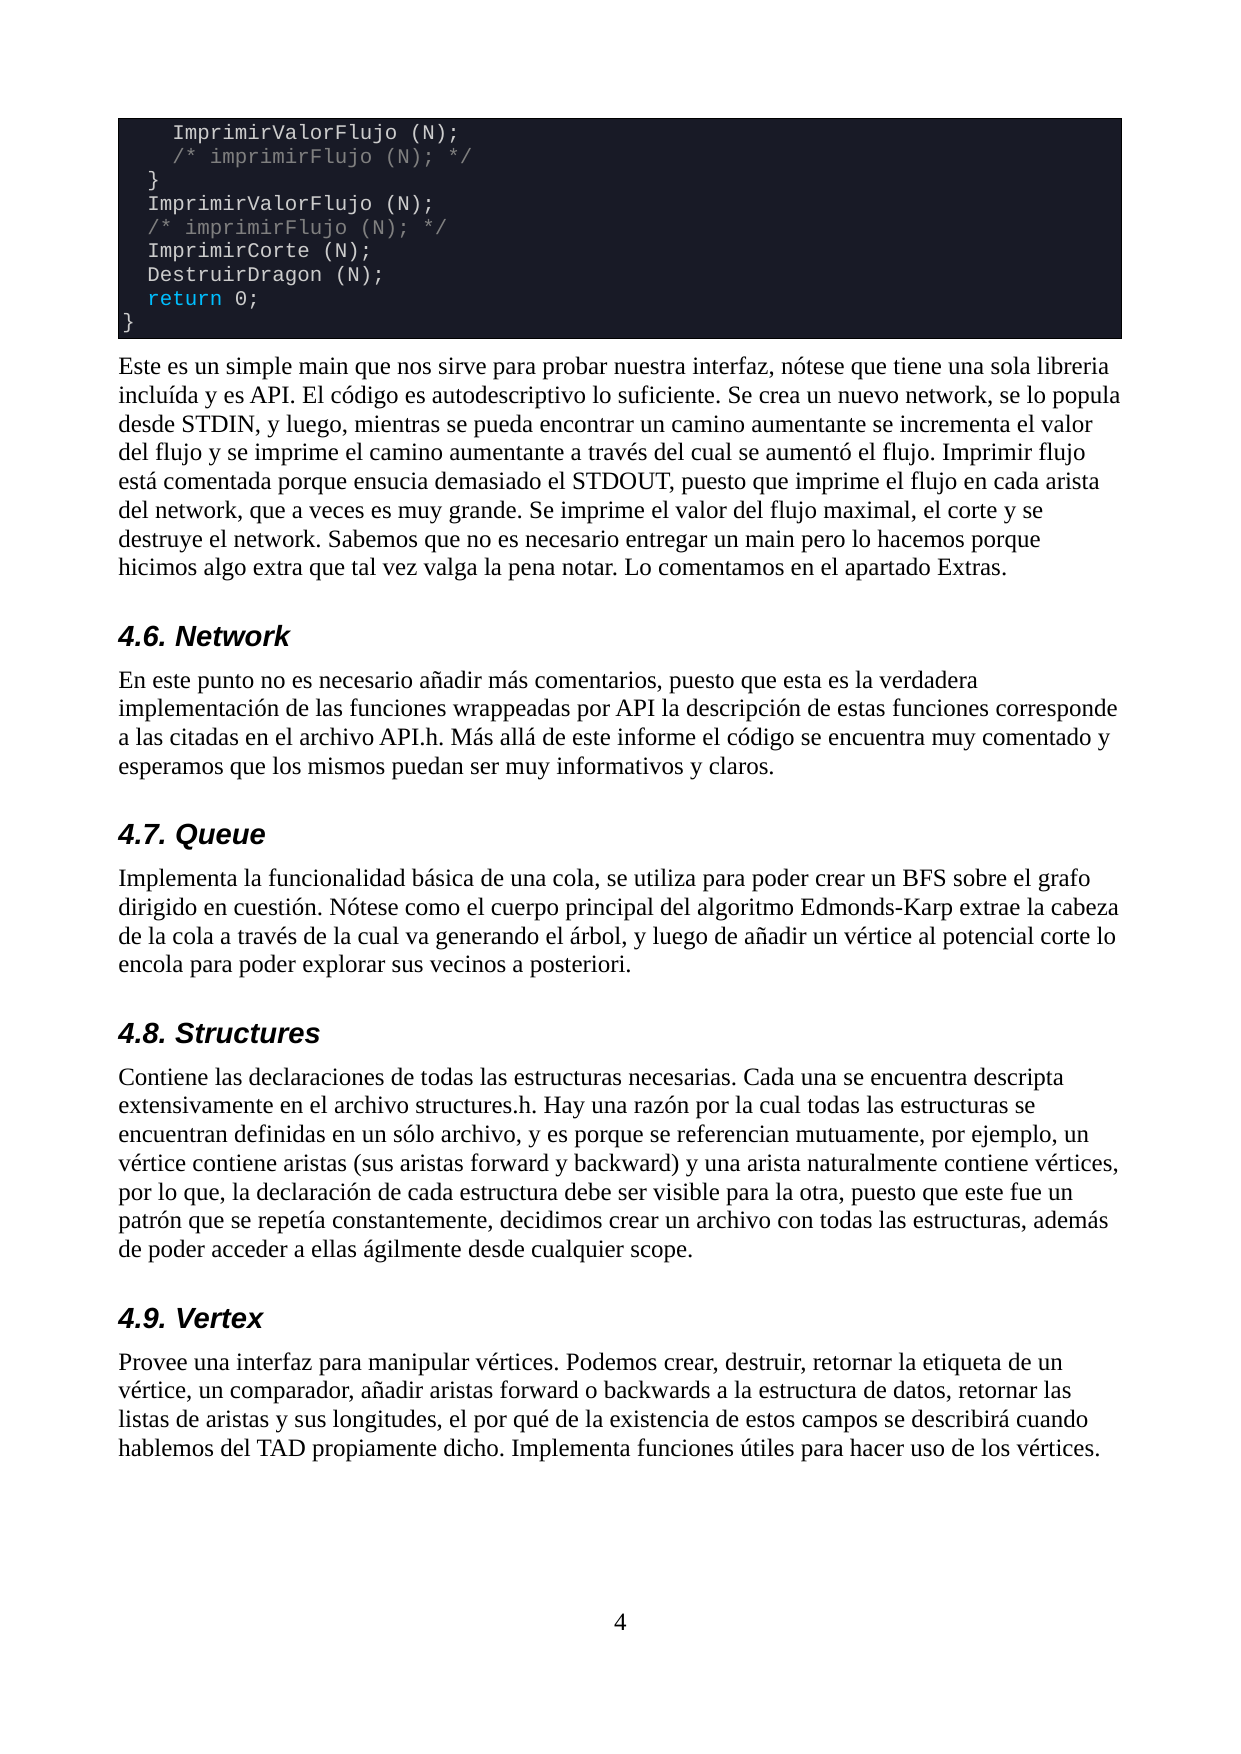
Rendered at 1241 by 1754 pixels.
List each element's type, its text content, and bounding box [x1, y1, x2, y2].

subtitle Structures [118, 1016, 1122, 1049]
text /* imprimirFlujo (N); */ [119, 142, 1121, 165]
text Este es un simple main que nos sirve para probar nuestra interfaz, nótese que tiene una sola libreria incluída y es API. El código es autodescriptivo lo suficiente. Se crea un nuevo network, se lo popula desde STDIN, y luego, mientras se pueda encontrar un camino aumentante se incrementa el valor del flujo y se imprime el camino aumentante a través del cual se aumentó el flujo. Imprimir flujo está comentada porque ensucia demasiado el STDOUT, puesto que imprime el flujo en cada arista del network, que a veces es muy grande. Se imprime el valor del flujo maximal, el corte y se destruye el network. Sabemos que no es necesario entregar un main pero lo hacemos porque hicimos algo extra que tal vez valga la pena notar. Lo comentamos en el apartado Extras. [118, 351, 1122, 581]
text Provee una interfaz para manipular vértices. Podemos crear, destruir, retornar la etiqueta de un vértice, un comparador, añadir aristas forward o backwards a la estructura de datos, retornar las listas de aristas y sus longitudes, el por qué de la existencia de estos campos se describirá cuando hablemos del TAD propiamente dicho. Implementa funciones útiles para hacer uso de los vértices. [118, 1347, 1122, 1462]
text ImprimirCorte (N); [119, 236, 1121, 260]
subtitle Network [118, 619, 1122, 652]
subtitle Queue [118, 817, 1122, 851]
text return 0; [119, 284, 1121, 307]
subtitle Vertex [118, 1301, 1122, 1334]
text ImprimirValorFlujo (N); [119, 189, 1121, 213]
text Implementa la funcionalidad básica de una cola, se utiliza para poder crear un BFS sobre el grafo dirigido en cuestión. Nótese como el cuerpo principal del algoritmo Edmonds-Karp extrae la cabeza de la cola a través de la cual va generando el árbol, y luego de añadir un vértice al potencial corte lo encola para poder explorar sus vecinos a posteriori. [118, 863, 1122, 978]
text } [119, 307, 1121, 338]
text En este punto no es necesario añadir más comentarios, puesto que esta es la verdadera implementación de las funciones wrappeadas por API la descripción de estas funciones corresponde a las citadas en el archivo API.h. Más allá de este informe el código se encuentra muy comentado y esperamos que los mismos puedan ser muy informativos y claros. [118, 665, 1122, 780]
text ImprimirValorFlujo (N); [119, 119, 1121, 142]
text /* imprimirFlujo (N); */ [119, 213, 1121, 236]
text } [119, 165, 1121, 189]
text Contiene las declaraciones de todas las estructuras necesarias. Cada una se encuentra descripta extensivamente en el archivo structures.h. Hay una razón por la cual todas las estructuras se encuentran definidas en un sólo archivo, y es porque se referencian mutuamente, por ejemplo, un vértice contiene aristas (sus aristas forward y backward) y una arista naturalmente contiene vértices, por lo que, la declaración de cada estructura debe ser visible para la otra, puesto que este fue un patrón que se repetía constantemente, decidimos crear un archivo con todas las estructuras, además de poder acceder a ellas ágilmente desde cualquier scope. [118, 1062, 1122, 1263]
text DestruirDragon (N); [119, 260, 1121, 284]
